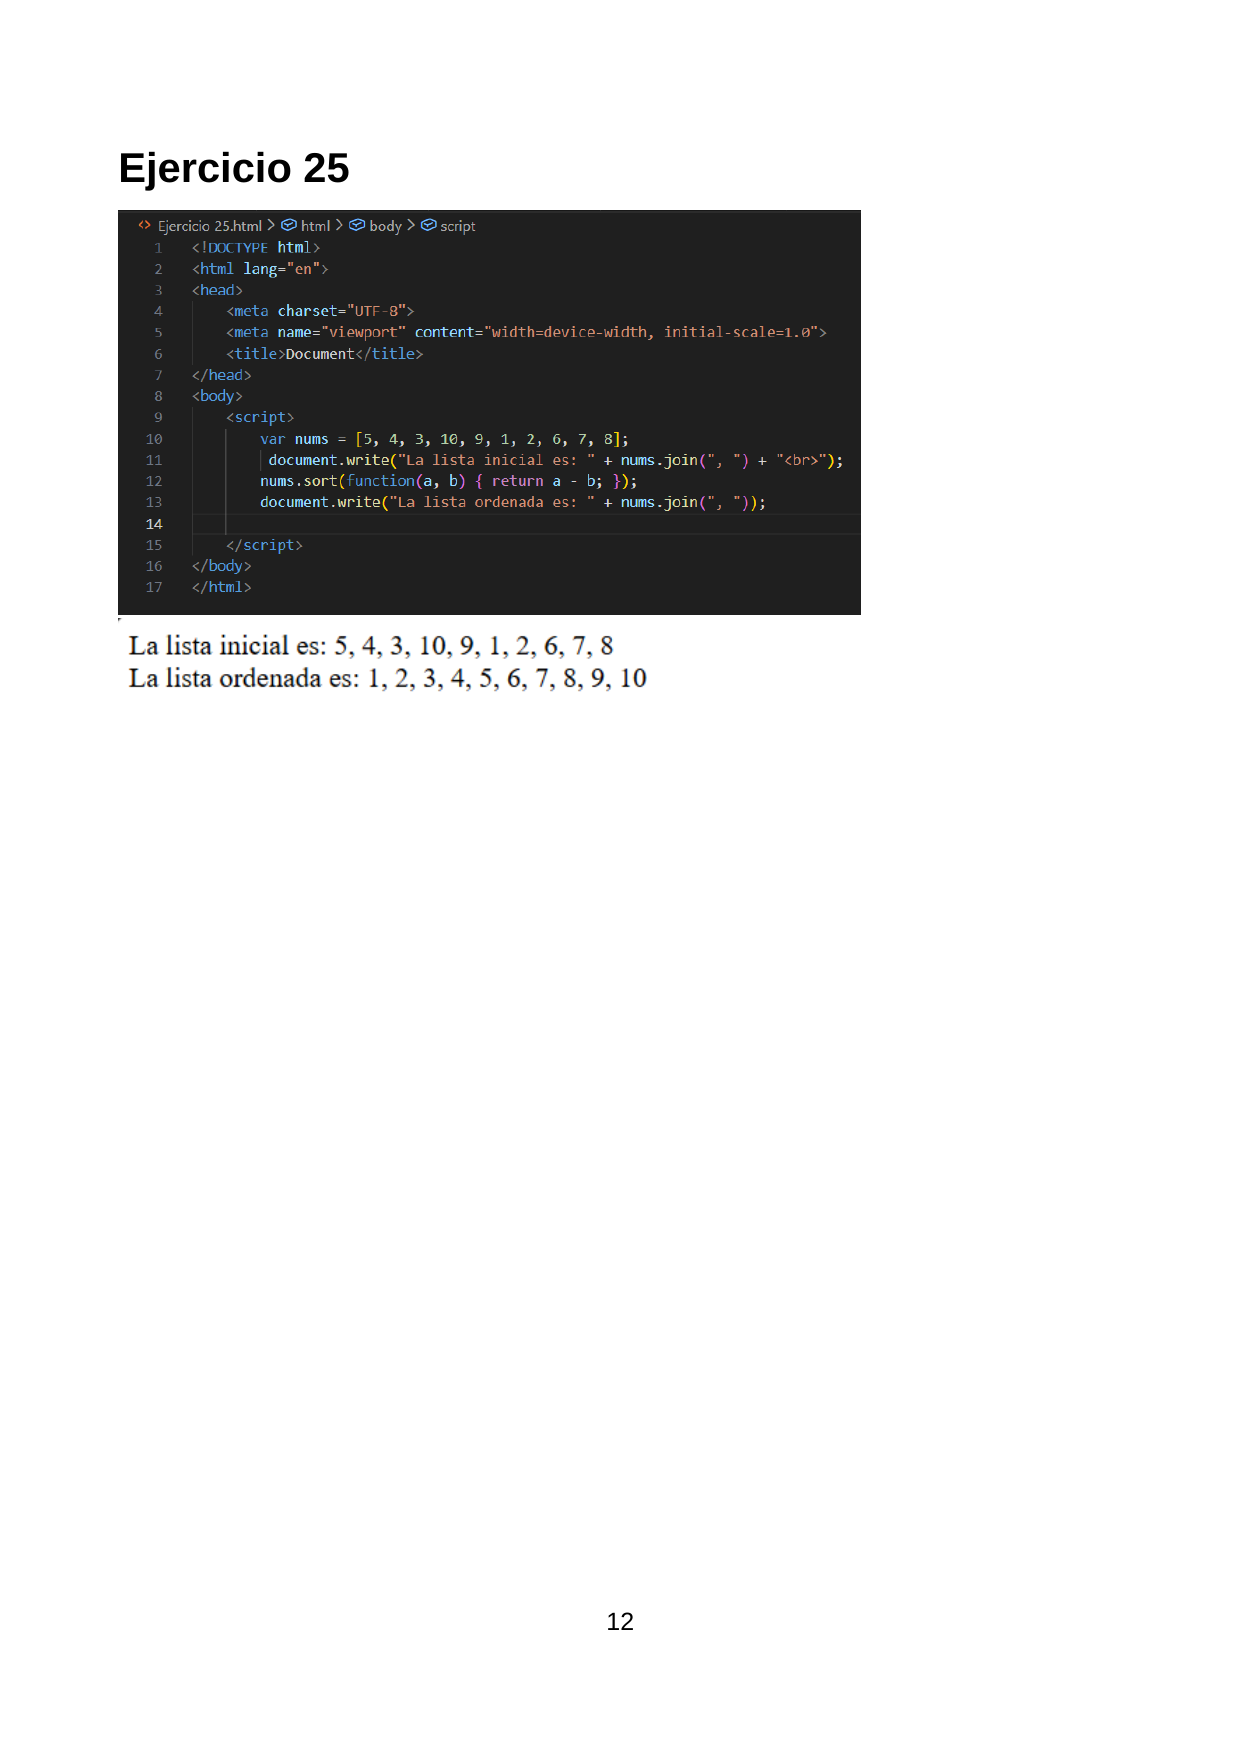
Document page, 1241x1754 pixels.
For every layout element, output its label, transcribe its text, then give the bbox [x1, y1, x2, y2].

picture [118, 618, 675, 728]
picture [118, 210, 861, 615]
subtitle Ejercicio 25 [118, 143, 1122, 191]
